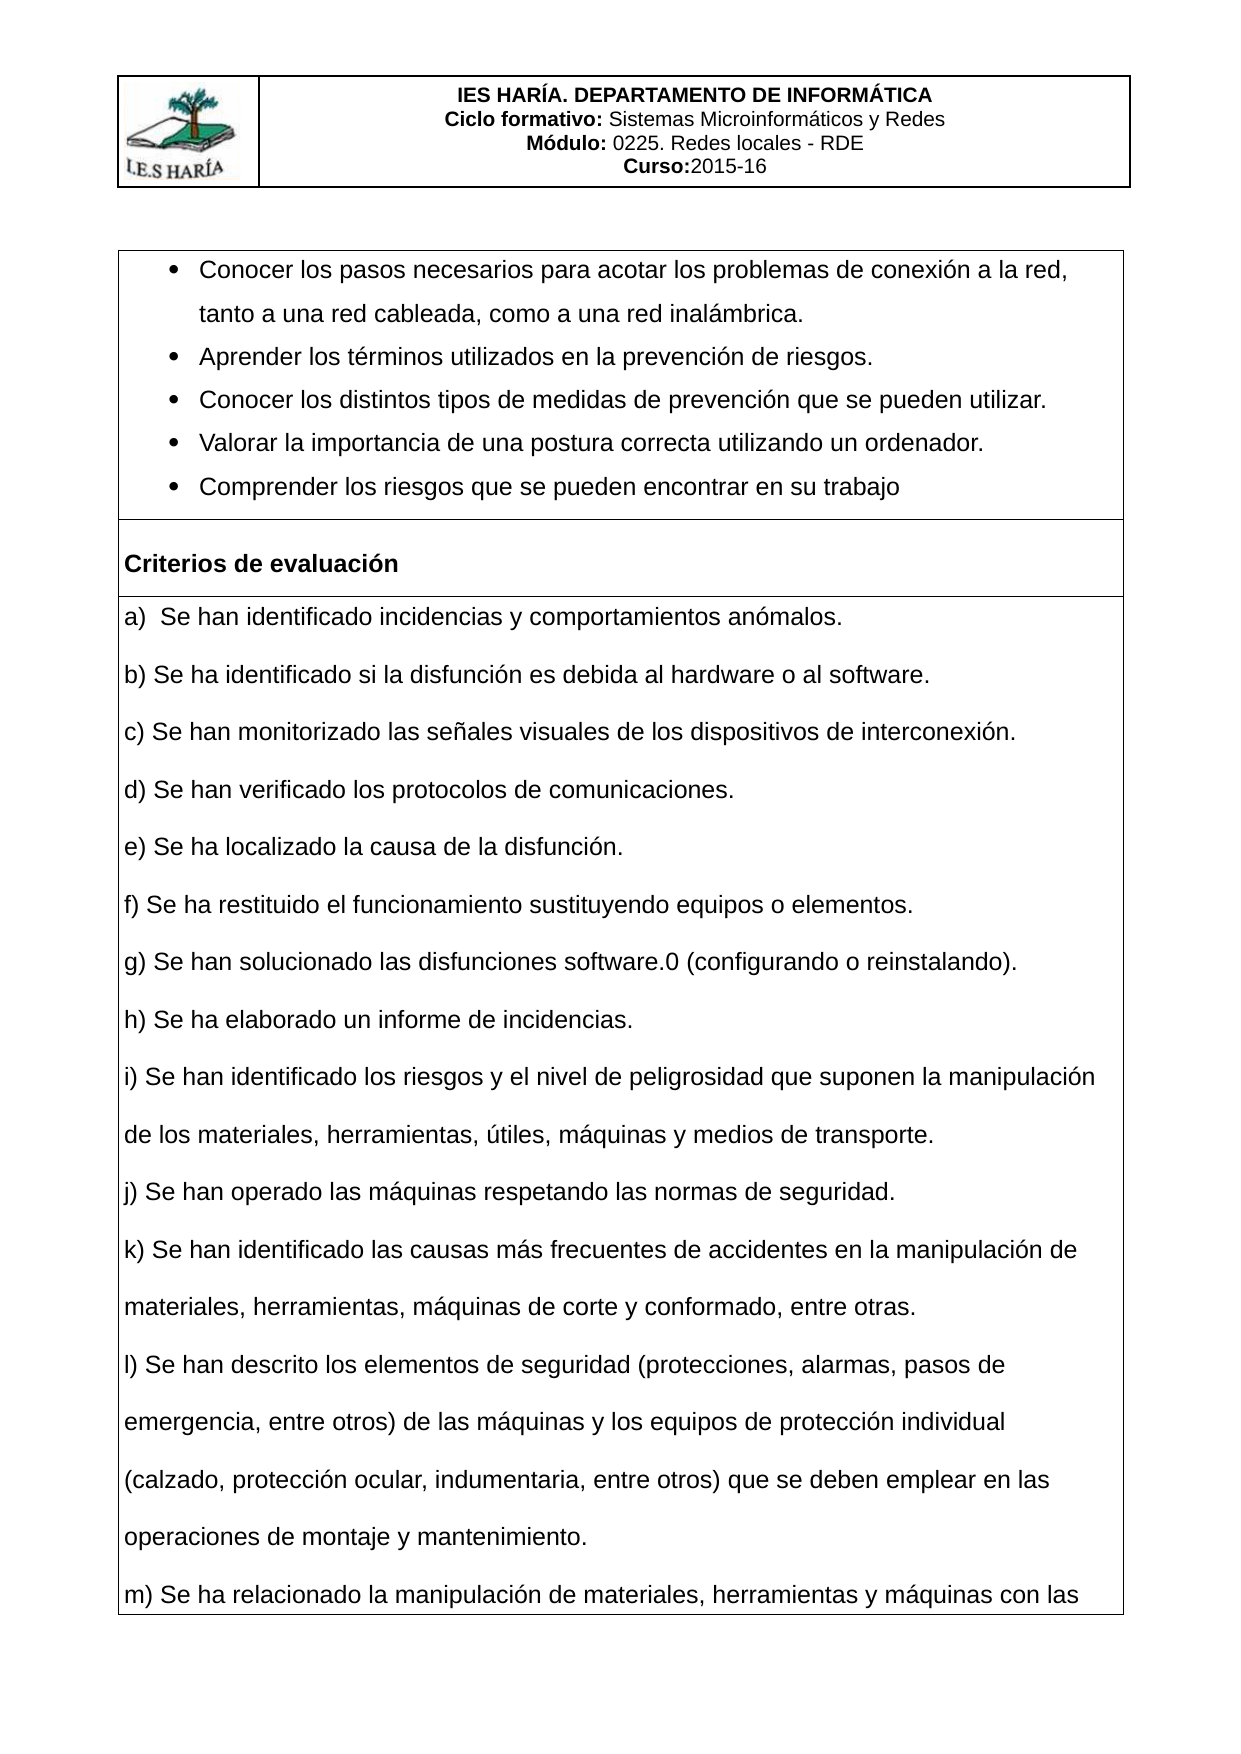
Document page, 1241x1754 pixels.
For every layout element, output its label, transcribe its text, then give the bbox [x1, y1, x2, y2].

table_cell Criterios de evaluación [119, 520, 1123, 596]
table_cell a) Se han identificado incidencias y comportamientos anómalos. b) Se ha identificado si la disfunción es debida al hardware o al software. c) Se han monitorizado las señales visuales de los dispositivos de interconexión. d) Se han verificado los protocolos de comunicaciones. e) Se ha localizado la causa de la disfunción. f) Se ha restituido el funcionamiento sustituyendo equipos o elementos. g) Se han solucionado las disfunciones software.0 (configurando o reinstalando). h) Se ha elaborado un informe de incidencias. i) Se han identificado los riesgos y el nivel de peligrosidad que suponen la manipulación de los materiales, herramientas, útiles, máquinas y medios de transporte. j) Se han operado las máquinas respetando las normas de seguridad. k) Se han identificado las causas más frecuentes de accidentes en la manipulación de materiales, herramientas, máquinas de corte y conformado, entre otras. l) Se han descrito los elementos de seguridad (protecciones, alarmas, pasos de emergencia, entre otros) de las máquinas y los equipos de protección individual (calzado, protección ocular, indumentaria, entre otros) que se deben emplear en las operaciones de montaje y mantenimiento. m) Se ha relacionado la manipulación de materiales, herramientas y máquinas con las [119, 597, 1123, 1614]
table_cell Valorar la importancia de tener una buena documentación de la red para poder resolver incidencias de forma rápida y ordenada. Clasificar los distintos parámetros de rendimiento de una red. Comprender la importancia que tiene las condiciones físicas y ambientales de una red. Distinguir entre una incidencia física y una incidencia lógica. Conocer los problemas más comunes entre las incidencias físicas. Entender la importancia que tiene utilizar medidas de prevención contra las incidencias lógicas. Aprender a monitorizar los parámetros de una red. Aprender a visualizar los logs del sistema. Aprender a utilizar los distintos comandos de red utilizados tanto en Windows como en Linux. Conocer los pasos necesarios para acotar los problemas de conexión a la red, tanto a una red cableada, como a una red inalámbrica. Aprender los términos utilizados en la prevención de riesgos. Conocer los distintos tipos de medidas de prevención que se pueden utilizar. Valorar la importancia de una postura correcta utilizando un ordenador. Comprender los riesgos que se pueden encontrar en su trabajo [119, 251, 1123, 518]
picture [123, 82, 241, 180]
